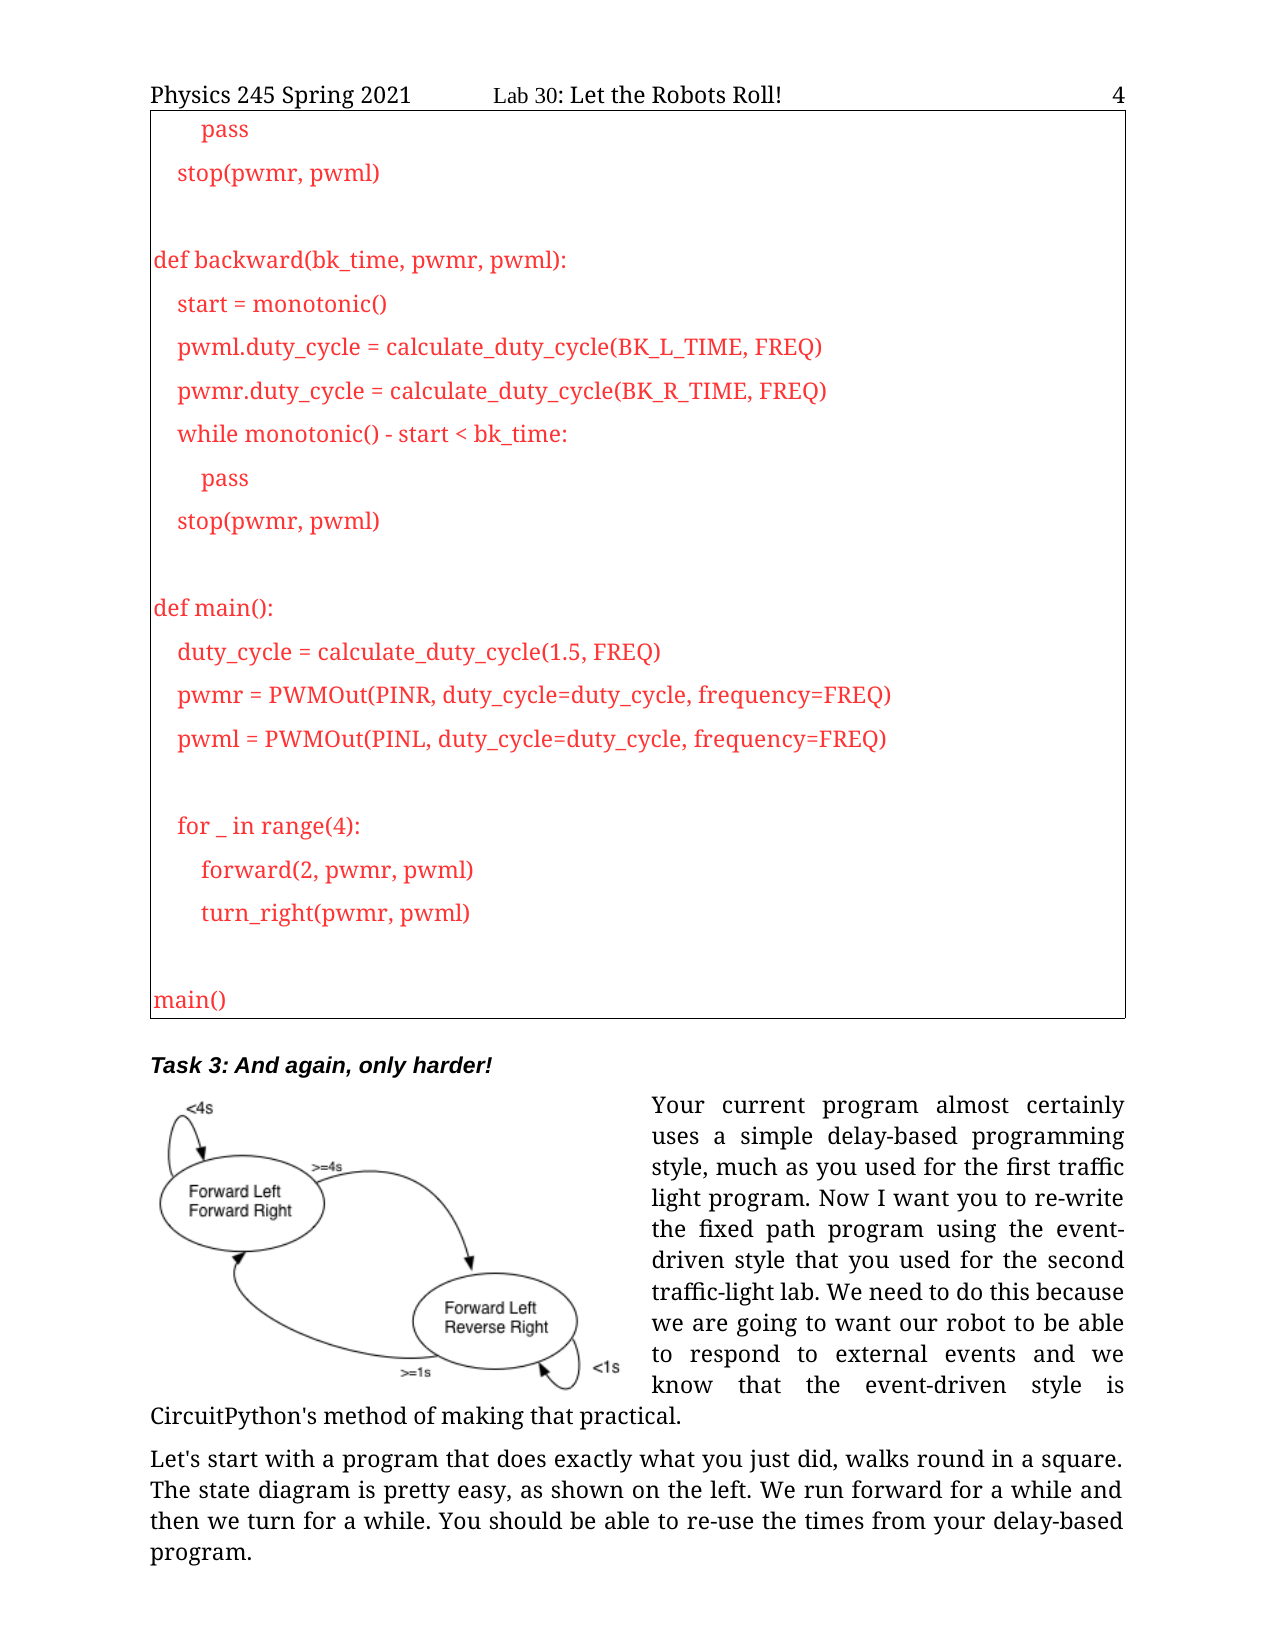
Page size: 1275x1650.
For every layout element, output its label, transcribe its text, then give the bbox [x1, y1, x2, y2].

text turn_right(pwmr, pwml) [151, 894, 1125, 928]
text def main(): [151, 589, 1125, 623]
text main() [151, 981, 1125, 1018]
text duty_cycle = calculate_duty_cycle(1.5, FREQ) [151, 633, 1125, 667]
text Let's start with a program that does exactly what you just did, walks round in a square. The state diagram is pretty easy, as shown on the left. We run forward for a while and then we turn for a while. You should be able to re-use the times from your delay-based program. [150, 1443, 1125, 1567]
text forward(2, pwmr, pwml) [151, 850, 1125, 884]
text pwml = PWMOut(PINL, duty_cycle=duty_cycle, frequency=FREQ) [151, 720, 1125, 754]
subtitle Task 3: And again, only harder! [150, 1052, 1125, 1079]
text pwmr.duty_cycle = calculate_duty_cycle(BK_R_TIME, FREQ) [151, 371, 1125, 406]
text Your current program almost certainly uses a simple delay-based programming style, much as you used for the first traffic light program. Now I want you to re-write the fixed path program using the event-driven style that you used for the second traffic-light lab. We need to do this because we are going to want our robot to be able to respond to external events and we know that the event-driven style is CircuitPython's method of making that practical. [150, 1089, 1125, 1431]
text pwmr = PWMOut(PINR, duty_cycle=duty_cycle, frequency=FREQ) [151, 676, 1125, 710]
text pwml.duty_cycle = calculate_duty_cycle(BK_L_TIME, FREQ) [151, 328, 1125, 362]
text pass [151, 458, 1125, 493]
text stop(pwmr, pwml) [151, 502, 1125, 536]
text stop(pwmr, pwml) [151, 154, 1125, 188]
picture [157, 1096, 652, 1392]
text for _ in range(4): [151, 807, 1125, 841]
text def backward(bk_time, pwmr, pwml): [151, 241, 1125, 275]
text start = monotonic() [151, 284, 1125, 318]
text while monotonic() - start < bk_time: [151, 415, 1125, 449]
text pass [151, 111, 1125, 144]
